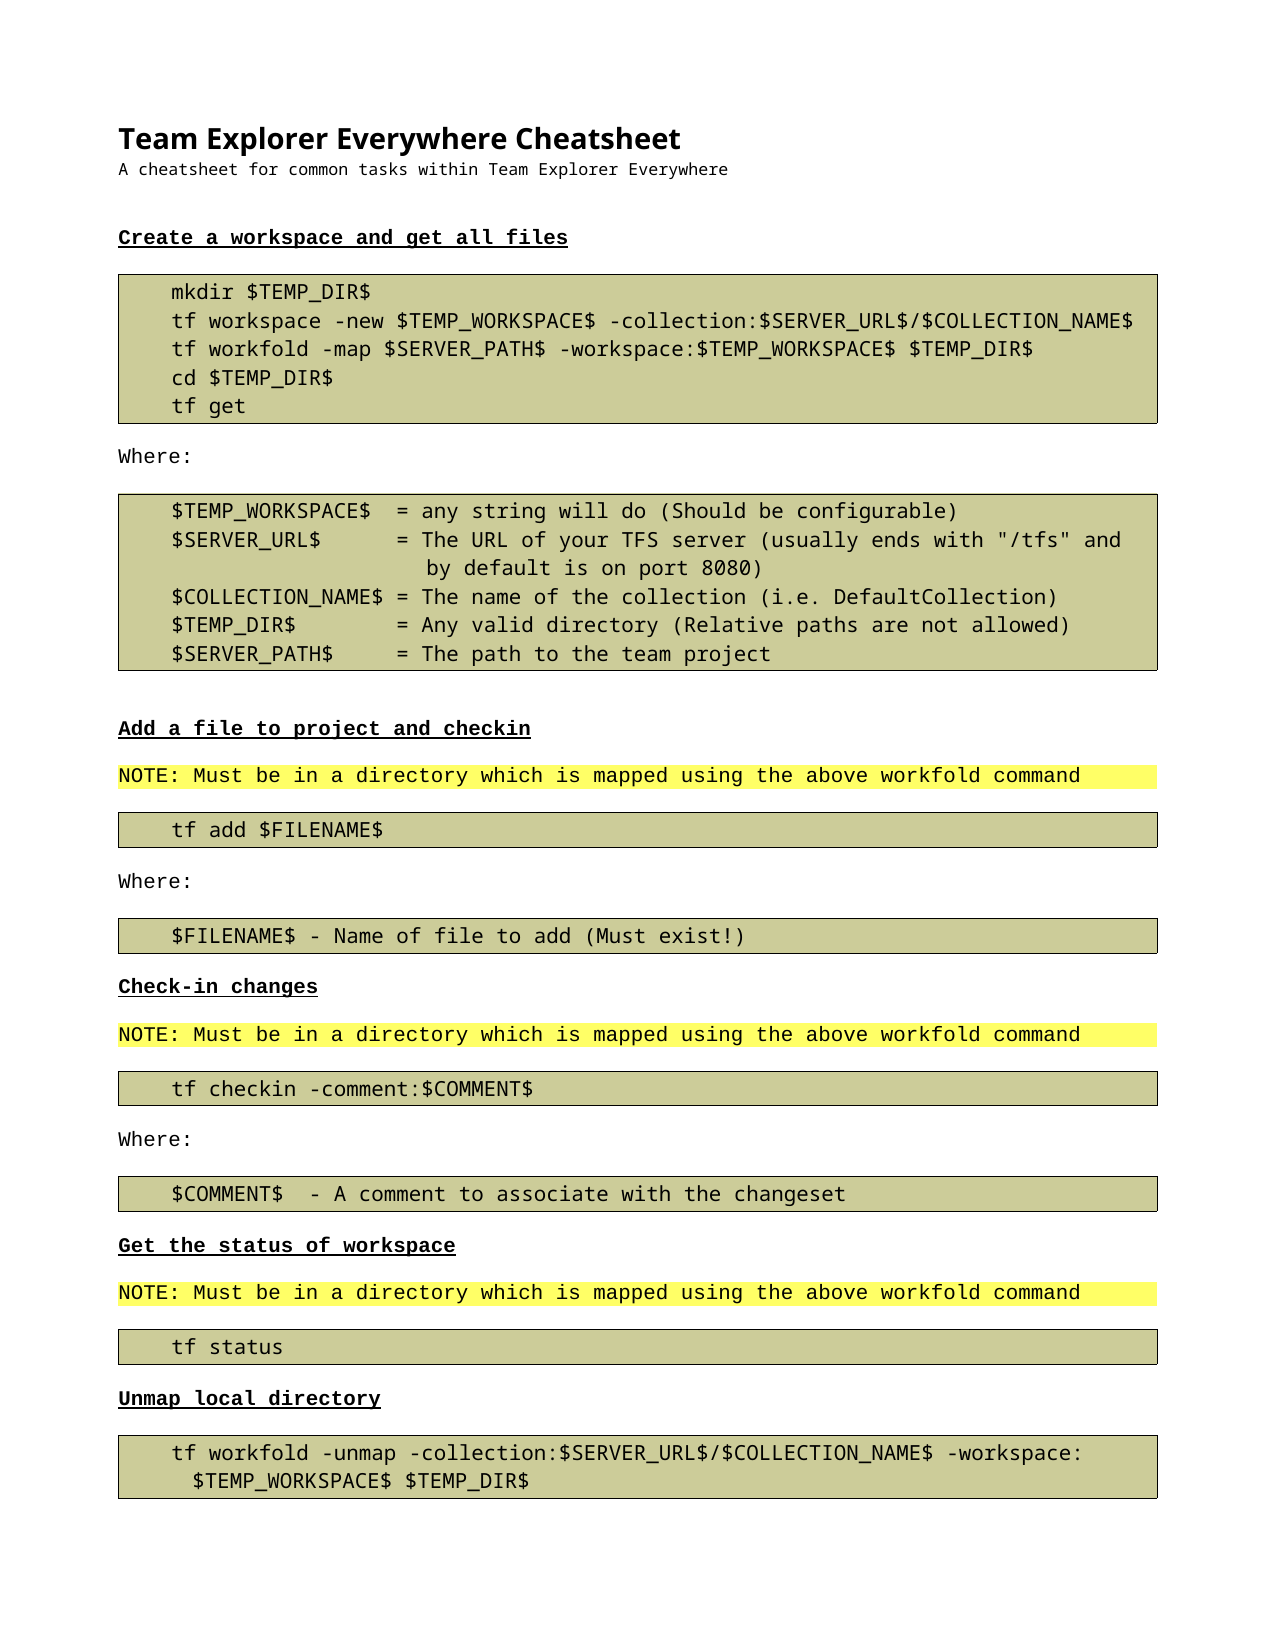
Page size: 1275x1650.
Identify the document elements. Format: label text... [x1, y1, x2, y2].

text tf workfold -unmap -collection:$SERVER_URL$/$COLLECTION_NAME$ -workspace: $TEMP_WORKSPACE$ $TEMP_DIR$ [119, 1436, 1157, 1498]
text Where: [118, 446, 1157, 470]
text A cheatsheet for common tasks within Team Explorer Everywhere [118, 158, 1157, 181]
text NOTE: Must be in a directory which is mapped using the above workfold command [118, 765, 1157, 789]
text $FILENAME$ - Name of file to add (Must exist!) [119, 919, 1157, 953]
text tf add $FILENAME$ [119, 813, 1157, 847]
text tf get [119, 388, 1157, 423]
text tf status [119, 1330, 1157, 1364]
text Check-in changes [118, 976, 1157, 1000]
text $SERVER_PATH$ = The path to the team project [119, 636, 1157, 670]
text cd $TEMP_DIR$ [119, 359, 1157, 388]
text Team Explorer Everywhere Cheatsheet [118, 118, 1157, 158]
text mkdir $TEMP_DIR$ [119, 275, 1157, 303]
text NOTE: Must be in a directory which is mapped using the above workfold command [118, 1282, 1157, 1306]
text Where: [118, 1129, 1157, 1153]
text Where: [118, 871, 1157, 894]
text Get the status of workspace [118, 1235, 1157, 1258]
text $COMMENT$ - A comment to associate with the changeset [119, 1177, 1157, 1211]
text $TEMP_DIR$ = Any valid directory (Relative paths are not allowed) [119, 607, 1157, 636]
text NOTE: Must be in a directory which is mapped using the above workfold command [118, 1023, 1157, 1047]
text Add a file to project and checkin [118, 718, 1157, 741]
text tf workspace -new $TEMP_WORKSPACE$ -collection:$SERVER_URL$/$COLLECTION_NAME$ [119, 303, 1157, 331]
text tf checkin -comment:$COMMENT$ [119, 1072, 1157, 1105]
text $SERVER_URL$ = The URL of your TFS server (usually ends with "/tfs" and by default is on port 8080) [119, 522, 1157, 579]
text tf workfold -map $SERVER_PATH$ -workspace:$TEMP_WORKSPACE$ $TEMP_DIR$ [119, 331, 1157, 359]
text $COLLECTION_NAME$ = The name of the collection (i.e. DefaultCollection) [119, 579, 1157, 607]
text $TEMP_WORKSPACE$ = any string will do (Should be configurable) [119, 495, 1157, 522]
text Unmap local directory [118, 1388, 1157, 1411]
text Create a workspace and get all files [118, 227, 1157, 251]
